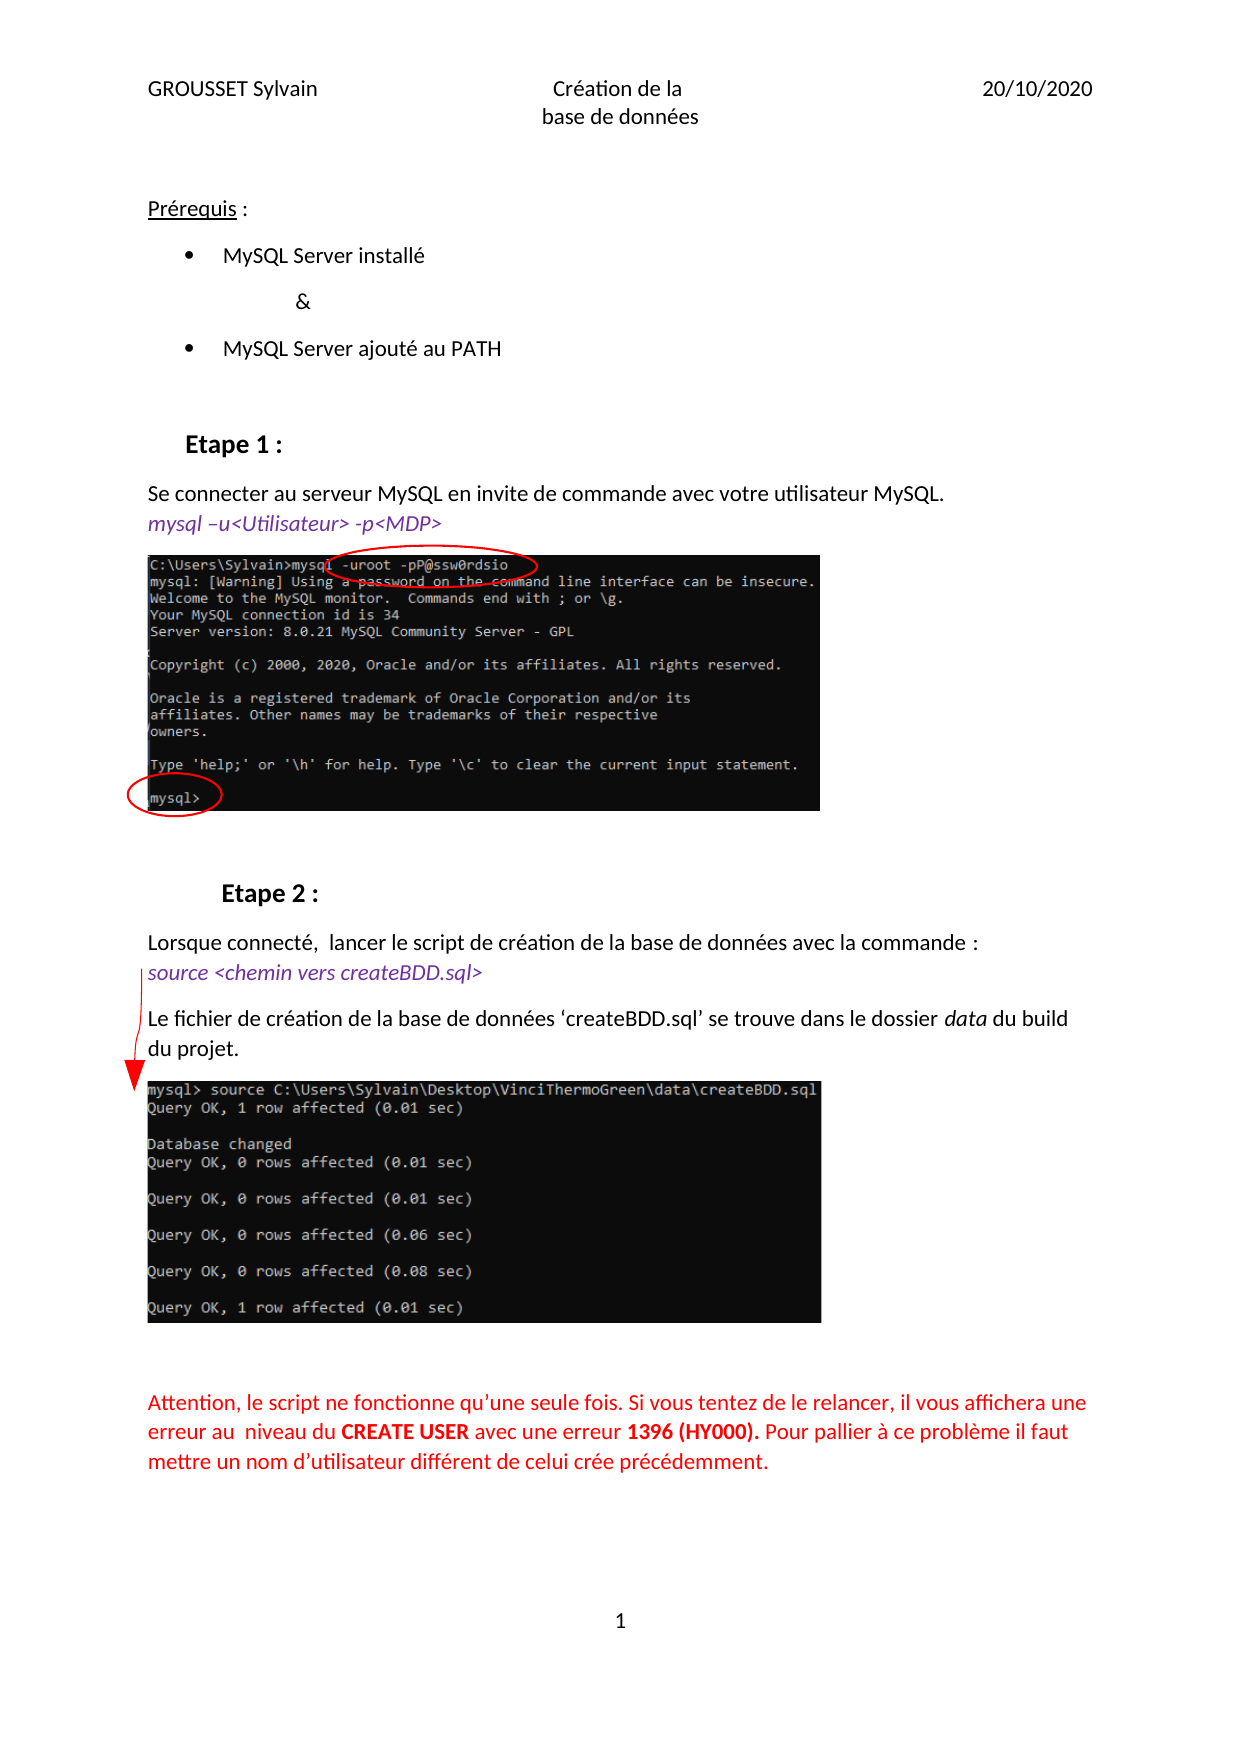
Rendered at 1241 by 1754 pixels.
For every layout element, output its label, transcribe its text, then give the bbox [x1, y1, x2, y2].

text Etape 1 : [148, 427, 1093, 460]
text Attention, le script ne fonctionne qu’une seule fois. Si vous tentez de le relancer, il vous affichera une erreur au niveau du CREATE USER avec une erreur 1396 (HY000). Pour pallier à ce problème il faut mettre un nom d’utilisateur différent de celui crée précédemment. [148, 1388, 1093, 1475]
list MySQL Server installé [185, 241, 1093, 269]
text Se connecter au serveur MySQL en invite de commande avec votre utilisateur MySQL. mysql –u<Utilisateur> -p<MDP> [148, 479, 1093, 537]
text Lorsque connecté, lancer le script de création de la base de données avec la commande : source <chemin vers createBDD.sql> [148, 928, 1093, 986]
text Prérequis : [148, 194, 1093, 222]
list & [295, 287, 1093, 315]
text Etape 2 : [148, 876, 1093, 909]
text Le fichier de création de la base de données ‘createBDD.sql’ se trouve dans le dossier data du build du projet. [148, 1004, 1093, 1062]
list MySQL Server ajouté au PATH [185, 334, 1093, 362]
